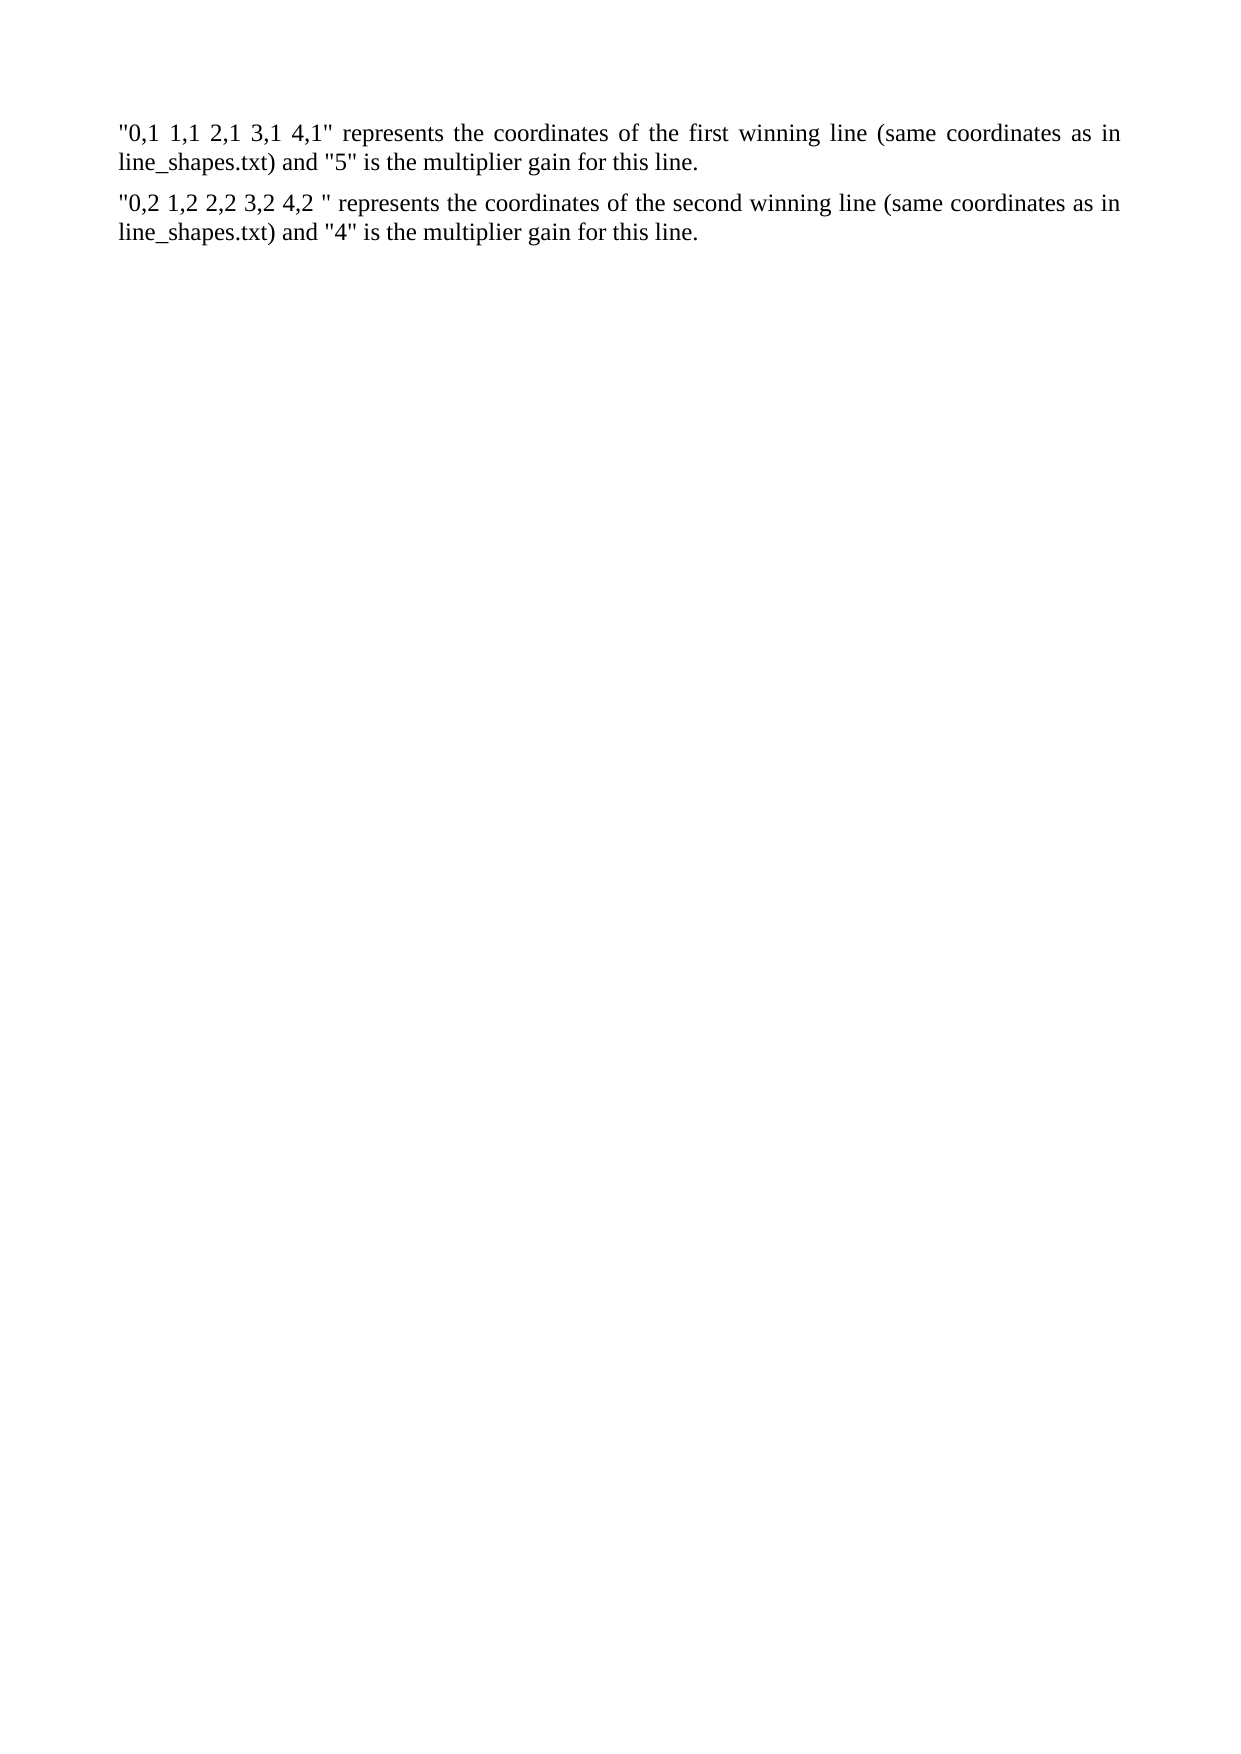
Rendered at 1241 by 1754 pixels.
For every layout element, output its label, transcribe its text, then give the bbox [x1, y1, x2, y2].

text "0,1 1,1 2,1 3,1 4,1" represents the coordinates of the first winning line (same coordinates as in line_shapes.txt) and "5" is the multiplier gain for this line. [118, 118, 1122, 176]
text "0,2 1,2 2,2 3,2 4,2 " represents the coordinates of the second winning line (same coordinates as in line_shapes.txt) and "4" is the multiplier gain for this line. [118, 188, 1122, 246]
